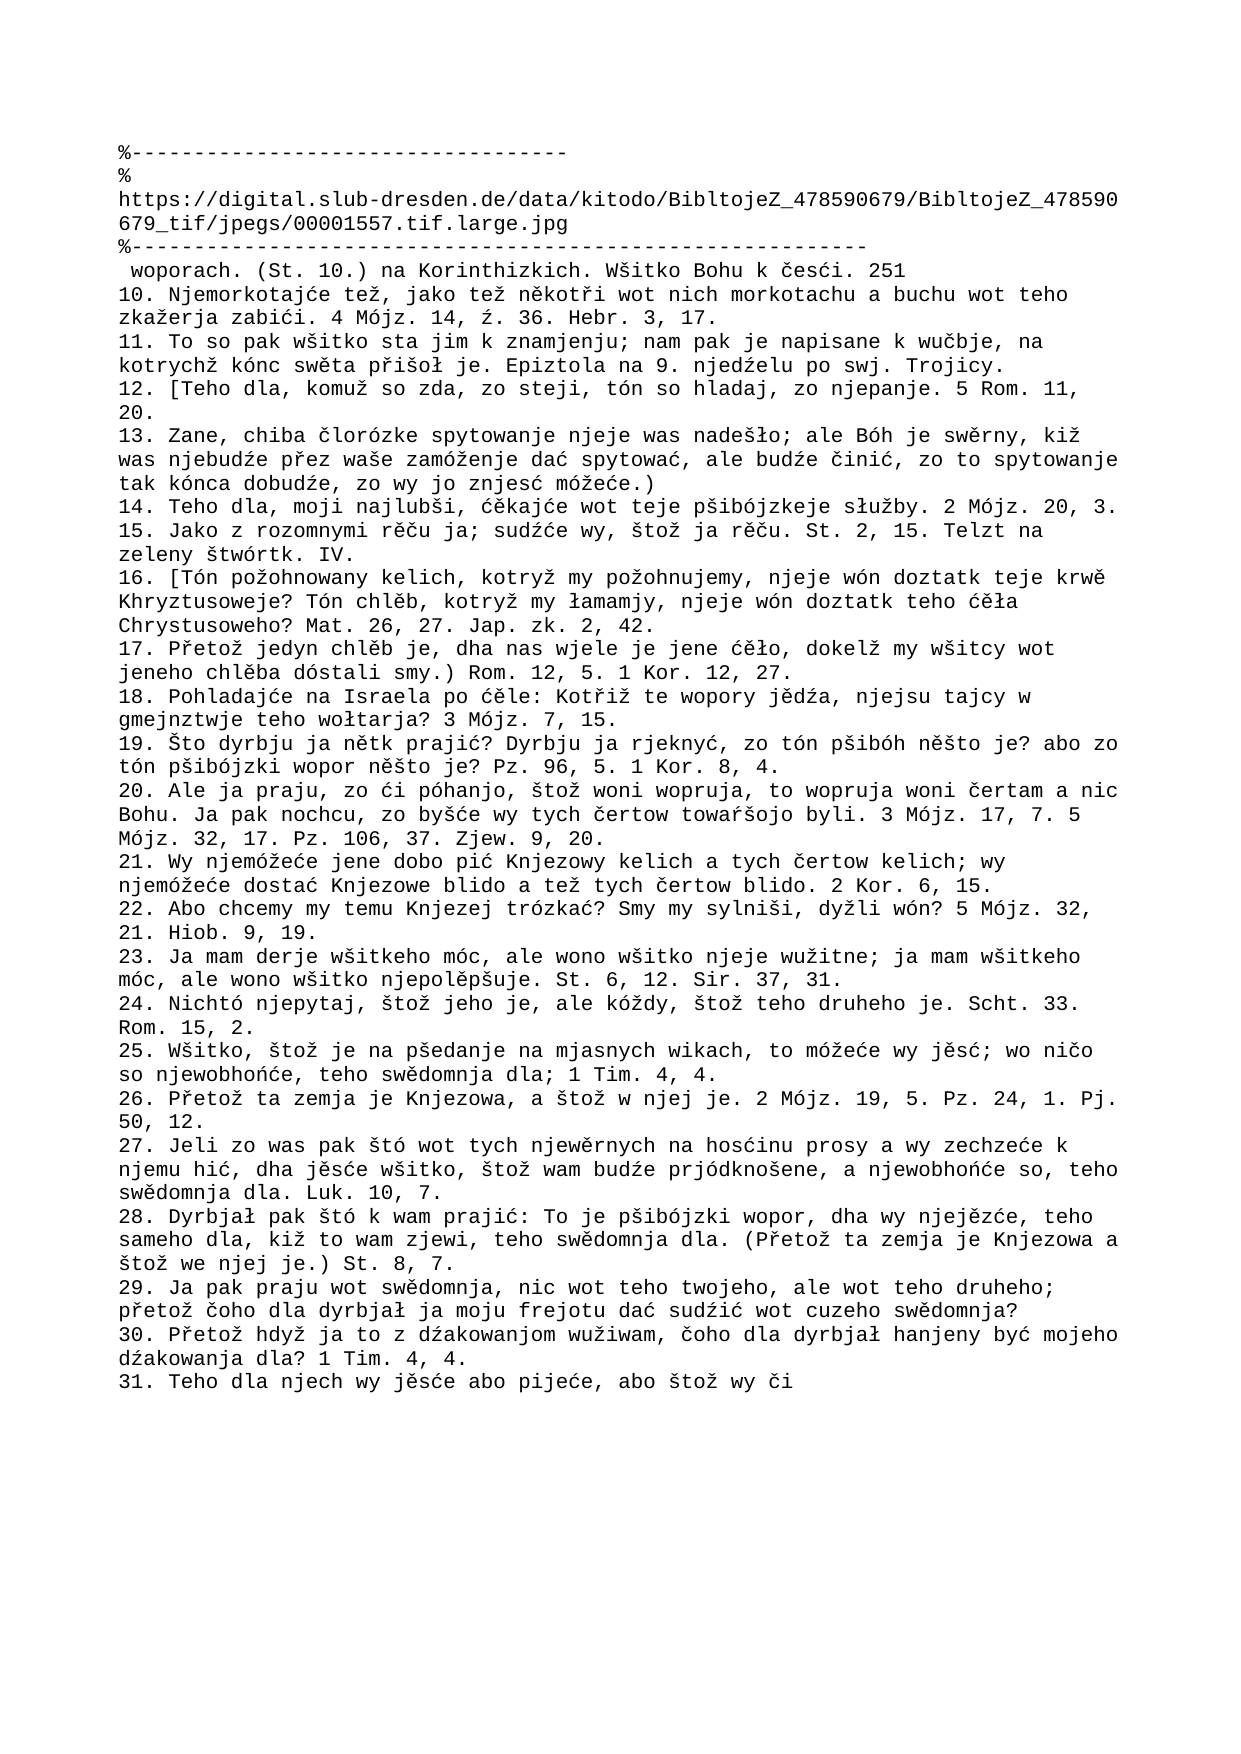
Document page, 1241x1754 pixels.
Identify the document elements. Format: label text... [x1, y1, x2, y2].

text 30. Přetož hdyž ja to z dźakowanjom wužiwam, čoho dla dyrbjał hanjeny być mojeho dźakowanja dla? 1 Tim. 4, 4. [118, 1324, 1122, 1371]
text 27. Jeli zo was pak štó wot tych njewěrnych na hosćinu prosy a wy zechzeće k njemu hić, dha jěsće wšitko, štož wam budźe prjódknošene, a njewobhońće so, teho swědomnja dla. Luk. 10, 7. [118, 1135, 1122, 1206]
text 13. Zane, chiba člorózke spytowanje njeje was nadešło; ale Bóh je swěrny, kiž was njebudźe přez waše zamóženje dać spytować, ale budźe činić, zo to spytowanje tak kónca dobudźe, zo wy jo znjesć móžeće.) [118, 426, 1122, 496]
text %----------------------------------- [118, 142, 1122, 165]
text 16. [Tón požohnowany kelich, kotryž my požohnujemy, njeje wón doztatk teje krwě Khryztusoweje? Tón chlěb, kotryž my łamamjy, njeje wón doztatk teho ćěła Chrystusoweho? Mat. 26, 27. Jap. zk. 2, 42. [118, 567, 1122, 638]
text 11. To so pak wšitko sta jim k znamjenju; nam pak je napisane k wučbje, na kotrychž kónc swěta přišoł je. Epiztola na 9. njedźelu po swj. Trojicy. [118, 331, 1122, 378]
text 29. Ja pak praju wot swědomnja, nic wot teho twojeho, ale wot teho druheho; přetož čoho dla dyrbjał ja moju frejotu dać sudźić wot cuzeho swědomnja? [118, 1277, 1122, 1324]
text %----------------------------------------------------------- [118, 236, 1122, 260]
text 14. Teho dla, moji najlubši, ćěkajće wot teje pšibójzkeje słužby. 2 Mójz. 20, 3. [118, 496, 1122, 520]
text 20. Ale ja praju, zo ći póhanjo, štož woni wopruja, to wopruja woni čertam a nic Bohu. Ja pak nochcu, zo byšće wy tych čertow towaŕšojo byli. 3 Mójz. 17, 7. 5 Mójz. 32, 17. Pz. 106, 37. Zjew. 9, 20. [118, 780, 1122, 851]
text 31. Teho dla njech wy jěsće abo pijeće, abo štož wy či [118, 1371, 1122, 1395]
text 22. Abo chcemy my temu Knjezej trózkać? Smy my sylniši, dyžli wón? 5 Mójz. 32, 21. Hiob. 9, 19. [118, 898, 1122, 946]
text % https://digital.slub-dresden.de/data/kitodo/BibltojeZ_478590679/BibltojeZ_478590679_tif/jpegs/00001557.tif.large.jpg [118, 165, 1122, 236]
text 10. Njemorkotajće tež, jako tež někotři wot nich morkotachu a buchu wot teho zkažerja zabići. 4 Mójz. 14, ź. 36. Hebr. 3, 17. [118, 284, 1122, 331]
text 25. Wšitko, štož je na pšedanje na mjasnych wikach, to móžeće wy jěsć; wo ničo so njewobhońće, teho swědomnja dla; 1 Tim. 4, 4. [118, 1040, 1122, 1088]
text 21. Wy njemóžeće jene dobo pić Knjezowy kelich a tych čertow kelich; wy njemóžeće dostać Knjezowe blido a tež tych čertow blido. 2 Kor. 6, 15. [118, 851, 1122, 898]
text 28. Dyrbjał pak štó k wam prajić: To je pšibójzki wopor, dha wy njejězće, teho sameho dla, kiž to wam zjewi, teho swědomnja dla. (Přetož ta zemja je Knjezowa a štož we njej je.) St. 8, 7. [118, 1206, 1122, 1277]
text 17. Přetož jedyn chlěb je, dha nas wjele je jene ćěło, dokelž my wšitcy wot jeneho chlěba dóstali smy.) Rom. 12, 5. 1 Kor. 12, 27. [118, 638, 1122, 686]
text 15. Jako z rozomnymi rěču ja; sudźće wy, štož ja rěču. St. 2, 15. Telzt na zeleny štwórtk. IV. [118, 520, 1122, 567]
text woporach. (St. 10.) na Korinthizkich. Wšitko Bohu k česći. 251 [118, 260, 1122, 284]
text 26. Přetož ta zemja je Knjezowa, a štož w njej je. 2 Mójz. 19, 5. Pz. 24, 1. Pj. 50, 12. [118, 1088, 1122, 1135]
text 18. Pohladajće na Israela po ćěle: Kotřiž te wopory jědźa, njejsu tajcy w gmejnztwje teho wołtarja? 3 Mójz. 7, 15. [118, 686, 1122, 733]
text 12. [Teho dla, komuž so zda, zo steji, tón so hladaj, zo njepanje. 5 Rom. 11, 20. [118, 378, 1122, 426]
text 23. Ja mam derje wšitkeho móc, ale wono wšitko njeje wužitne; ja mam wšitkeho móc, ale wono wšitko njepolěpšuje. St. 6, 12. Sir. 37, 31. [118, 946, 1122, 993]
text 24. Nichtó njepytaj, štož jeho je, ale kóždy, štož teho druheho je. Scht. 33. Rom. 15, 2. [118, 993, 1122, 1040]
text 19. Što dyrbju ja nětk prajić? Dyrbju ja rjeknyć, zo tón pšibóh něšto je? abo zo tón pšibójzki wopor něšto je? Pz. 96, 5. 1 Kor. 8, 4. [118, 733, 1122, 780]
